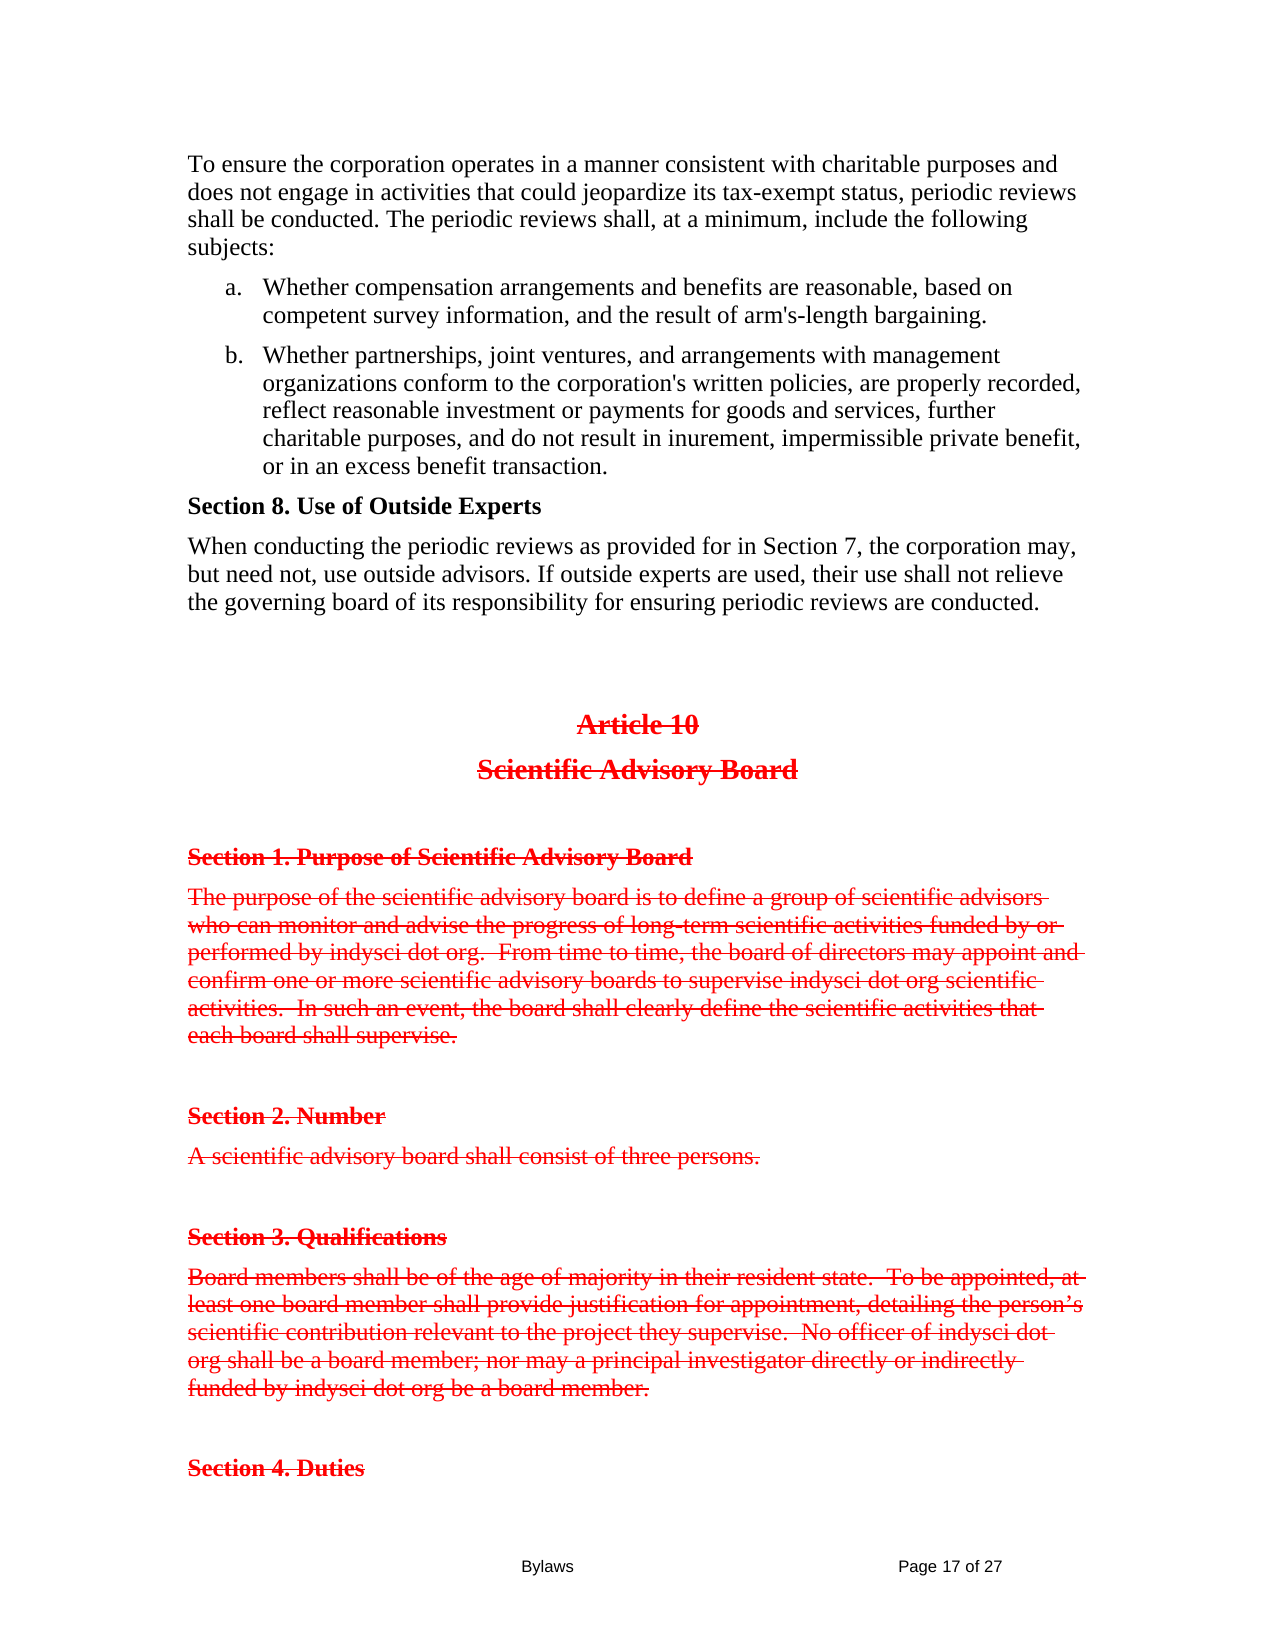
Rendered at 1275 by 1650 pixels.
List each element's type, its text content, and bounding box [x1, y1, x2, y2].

text Section 2. Number [187, 1102, 1087, 1130]
text Article 10 [187, 708, 1087, 741]
text When conducting the periodic reviews as provided for in Section 7, the corporation may, but need not, use outside advisors. If outside experts are used, their use shall not relieve the governing board of its responsibility for ensuring periodic reviews are conducted. [187, 532, 1087, 616]
text The purpose of the scientific advisory board is to define a group of scientific advisors who can monitor and advise the progress of long-term scientific activities funded by or performed by indysci dot org. From time to time, the board of directors may appoint and confirm one or more scientific advisory boards to supervise indysci dot org scientific activities. In such an event, the board shall clearly define the scientific activities that each board shall supervise. [187, 883, 1087, 1049]
text Scientific Advisory Board [187, 753, 1087, 786]
text Section 4. Duties [187, 1454, 1087, 1482]
text Section 3. Qualifications [187, 1223, 1087, 1250]
text Board members shall be of the age of majority in their resident state. To be appointed, at least one board member shall provide justification for appointment, detailing the person’s scientific contribution relevant to the project they supervise. No officer of indysci dot org shall be a board member; nor may a principal investigator directly or indirectly funded by indysci dot org be a board member. [187, 1263, 1087, 1401]
text b. Whether partnerships, joint ventures, and arrangements with management organizations conform to the corporation's written policies, are properly recorded, reflect reasonable investment or payments for goods and services, further charitable purposes, and do not result in inurement, impermissible private benefit, or in an excess benefit transaction. [225, 341, 1087, 480]
text A scientific advisory board shall consist of three persons. [187, 1142, 1087, 1170]
text Section 8. Use of Outside Experts [187, 492, 1087, 520]
text To ensure the corporation operates in a manner consistent with charitable purposes and does not engage in activities that could jeopardize its tax-exempt status, periodic reviews shall be conducted. The periodic reviews shall, at a minimum, include the following subjects: [187, 150, 1087, 261]
text Section 1. Purpose of Scientific Advisory Board [187, 843, 1087, 871]
text a. Whether compensation arrangements and benefits are reasonable, based on competent survey information, and the result of arm's-length bargaining. [225, 273, 1087, 329]
